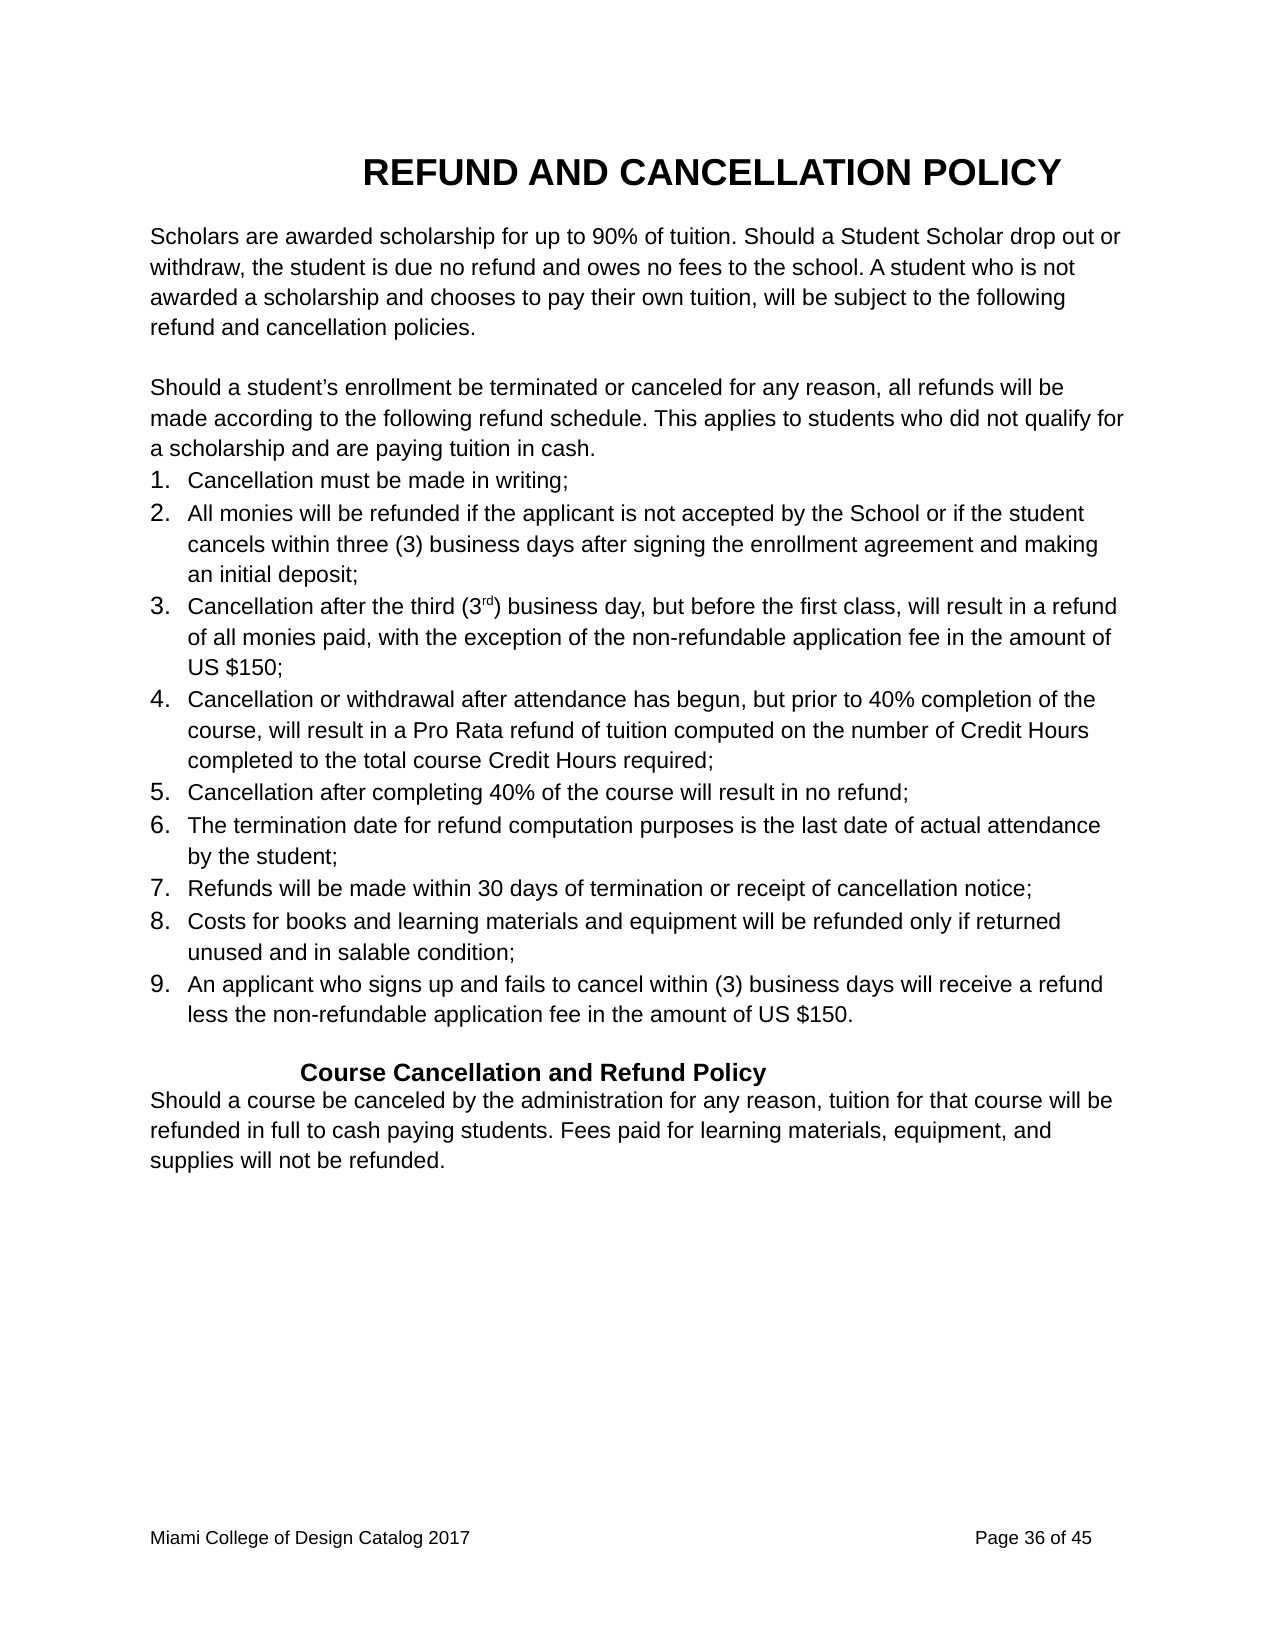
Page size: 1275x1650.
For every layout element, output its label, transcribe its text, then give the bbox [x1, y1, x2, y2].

subtitle Course Cancellation and Refund Policy [255, 1058, 1125, 1087]
list Cancellation must be made in writing; [150, 465, 1125, 494]
list Cancellation after completing 40% of the course will result in no refund; [150, 777, 1125, 806]
list Cancellation or withdrawal after attendance has begun, but prior to 40% completion of the course, will result in a Pro Rata refund of tuition computed on the number of Credit Hours completed to the total course Credit Hours required; [150, 684, 1125, 773]
subtitle REFUND AND CANCELLATION POLICY [255, 150, 1125, 193]
list Refunds will be made within 30 days of termination or receipt of cancellation notice; [150, 873, 1125, 902]
list All monies will be refunded if the applicant is not accepted by the School or if the student cancels within three (3) business days after signing the enrollment agreement and making an initial deposit; [150, 498, 1125, 587]
list Costs for books and learning materials and equipment will be refunded only if returned unused and in salable condition; [150, 906, 1125, 965]
text Should a course be canceled by the administration for any reason, tuition for that course will be refunded in full to cash paying students. Fees paid for learning materials, equipment, and supplies will not be refunded. [150, 1087, 1125, 1173]
list An applicant who signs up and fails to cancel within (3) business days will receive a refund less the non-refundable application fee in the amount of US $150. [150, 969, 1125, 1028]
text Scholars are awarded scholarship for up to 90% of tuition. Should a Student Scholar drop out or withdraw, the student is due no refund and owes no fees to the school. A student who is not awarded a scholarship and chooses to pay their own tuition, will be subject to the following refund and cancellation policies. [150, 223, 1125, 340]
list Cancellation after the third (3rd) business day, but before the first class, will result in a refund of all monies paid, with the exception of the non-refundable application fee in the amount of US $150; [150, 591, 1125, 680]
list The termination date for refund computation purposes is the last date of actual attendance by the student; [150, 810, 1125, 869]
text Should a student’s enrollment be terminated or canceled for any reason, all refunds will be made according to the following refund schedule. This applies to students who did not qualify for a scholarship and are paying tuition in cash. [150, 374, 1125, 461]
